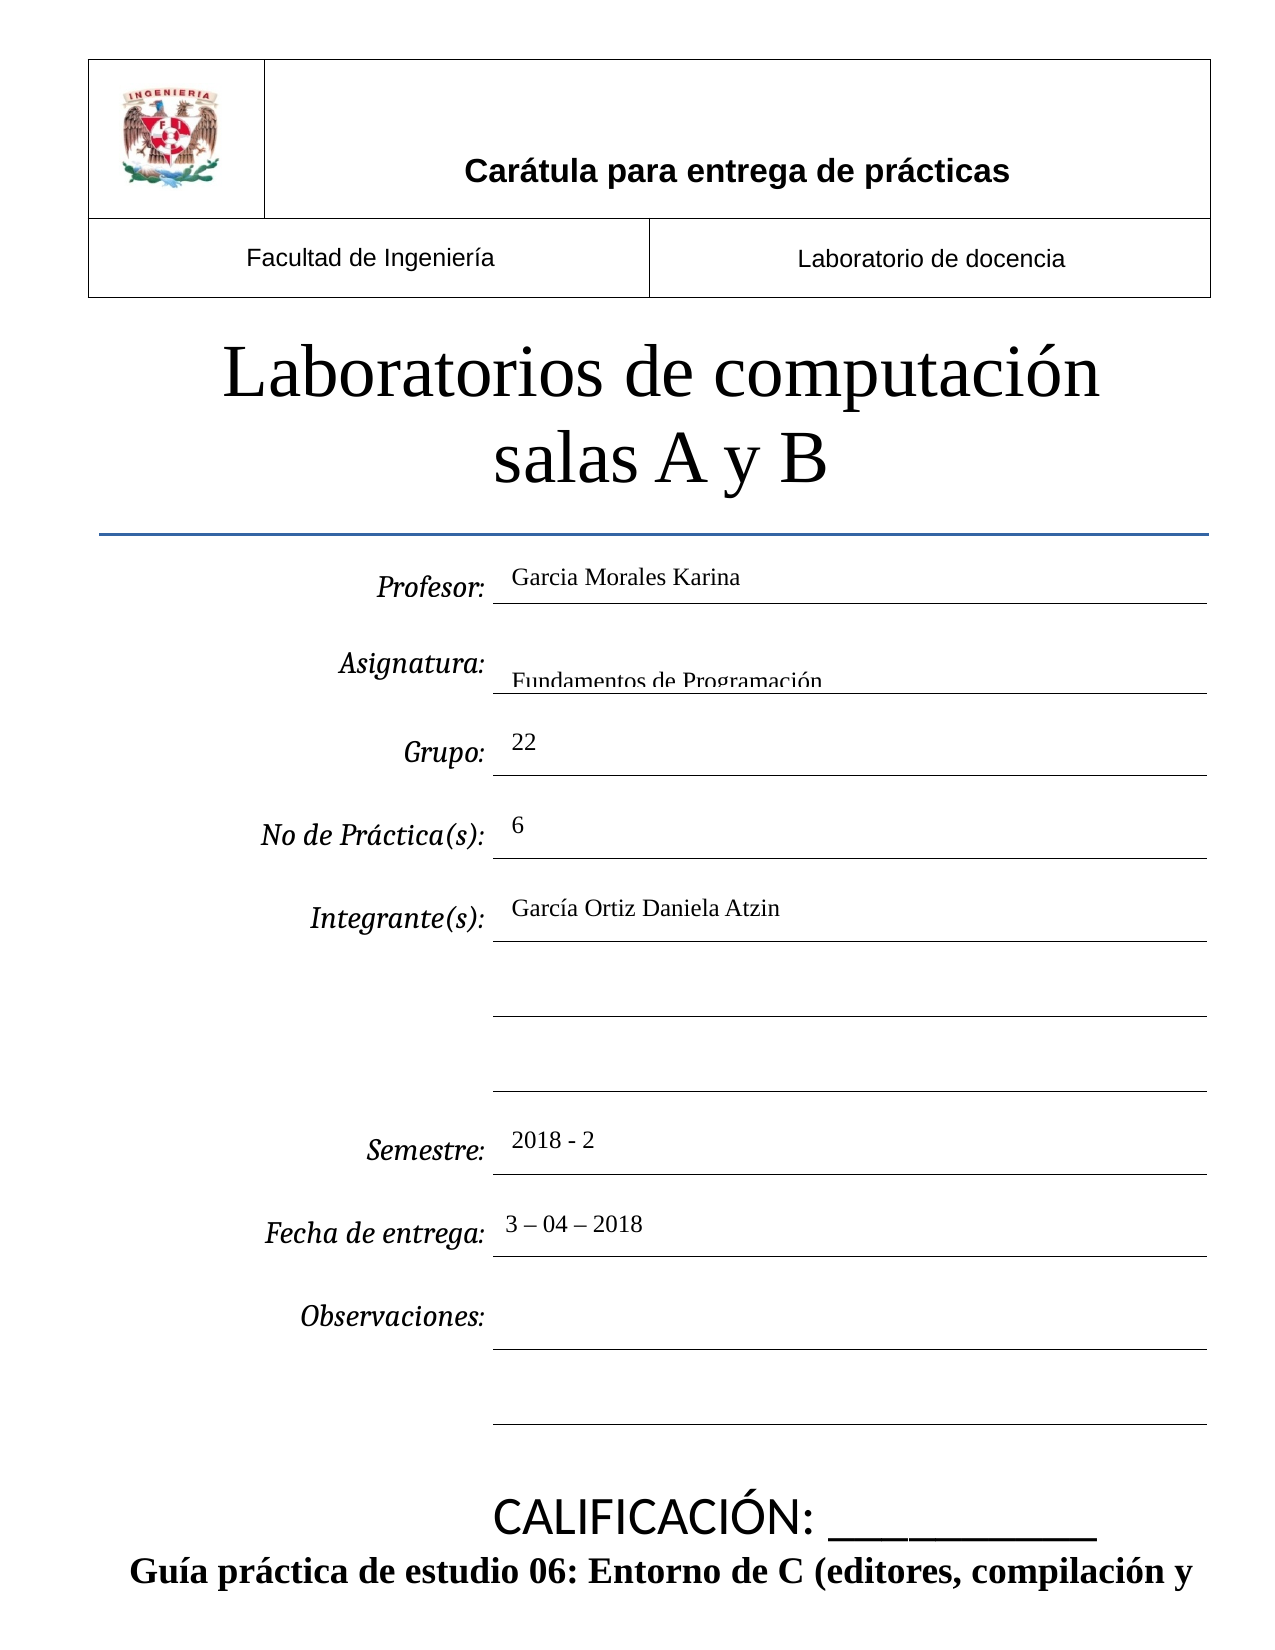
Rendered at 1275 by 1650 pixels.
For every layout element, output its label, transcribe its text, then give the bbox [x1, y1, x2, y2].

table_header Profesor: [118, 536, 493, 603]
table_cell Fecha de entrega: [118, 1174, 493, 1256]
table_cell Fundamentos de Programación [493, 604, 1207, 692]
table_cell [118, 941, 493, 1016]
table_header Carátula para entrega de prácticas [265, 60, 1210, 217]
table_header Garcia Morales Karina [493, 536, 1207, 603]
table_header [493, 528, 1207, 533]
table_header [89, 60, 264, 217]
table_cell [493, 1350, 1207, 1424]
table_header [118, 528, 493, 533]
table_cell 6 [493, 776, 1207, 858]
table_cell No de Práctica(s): [118, 775, 493, 858]
table_cell Facultad de Ingeniería [89, 219, 649, 297]
table_cell Integrante(s): [118, 858, 493, 941]
table_cell [493, 942, 1207, 1016]
table_cell Laboratorio de docencia [650, 219, 1210, 297]
table_cell Observaciones: [118, 1256, 493, 1349]
table_cell Grupo: [118, 693, 493, 775]
table_cell García Ortiz Daniela Atzin [493, 859, 1207, 941]
text Guía práctica de estudio 06: Entorno de C (editores, compilación y [118, 1548, 1205, 1591]
text salas A y B [118, 413, 1205, 499]
table_cell [493, 1257, 1207, 1349]
table_cell 3 – 04 – 2018 [493, 1175, 1207, 1256]
table_cell [493, 1017, 1207, 1091]
table_cell 22 [493, 694, 1207, 775]
table_cell Semestre: [118, 1091, 493, 1174]
text Laboratorios de computación [118, 326, 1205, 413]
table_cell 2018 - 2 [493, 1092, 1207, 1174]
table_cell Asignatura: [118, 603, 493, 692]
text CALIFICACIÓN: __________ [118, 1482, 1205, 1548]
table_cell [118, 1349, 493, 1424]
table_cell [118, 1016, 493, 1091]
